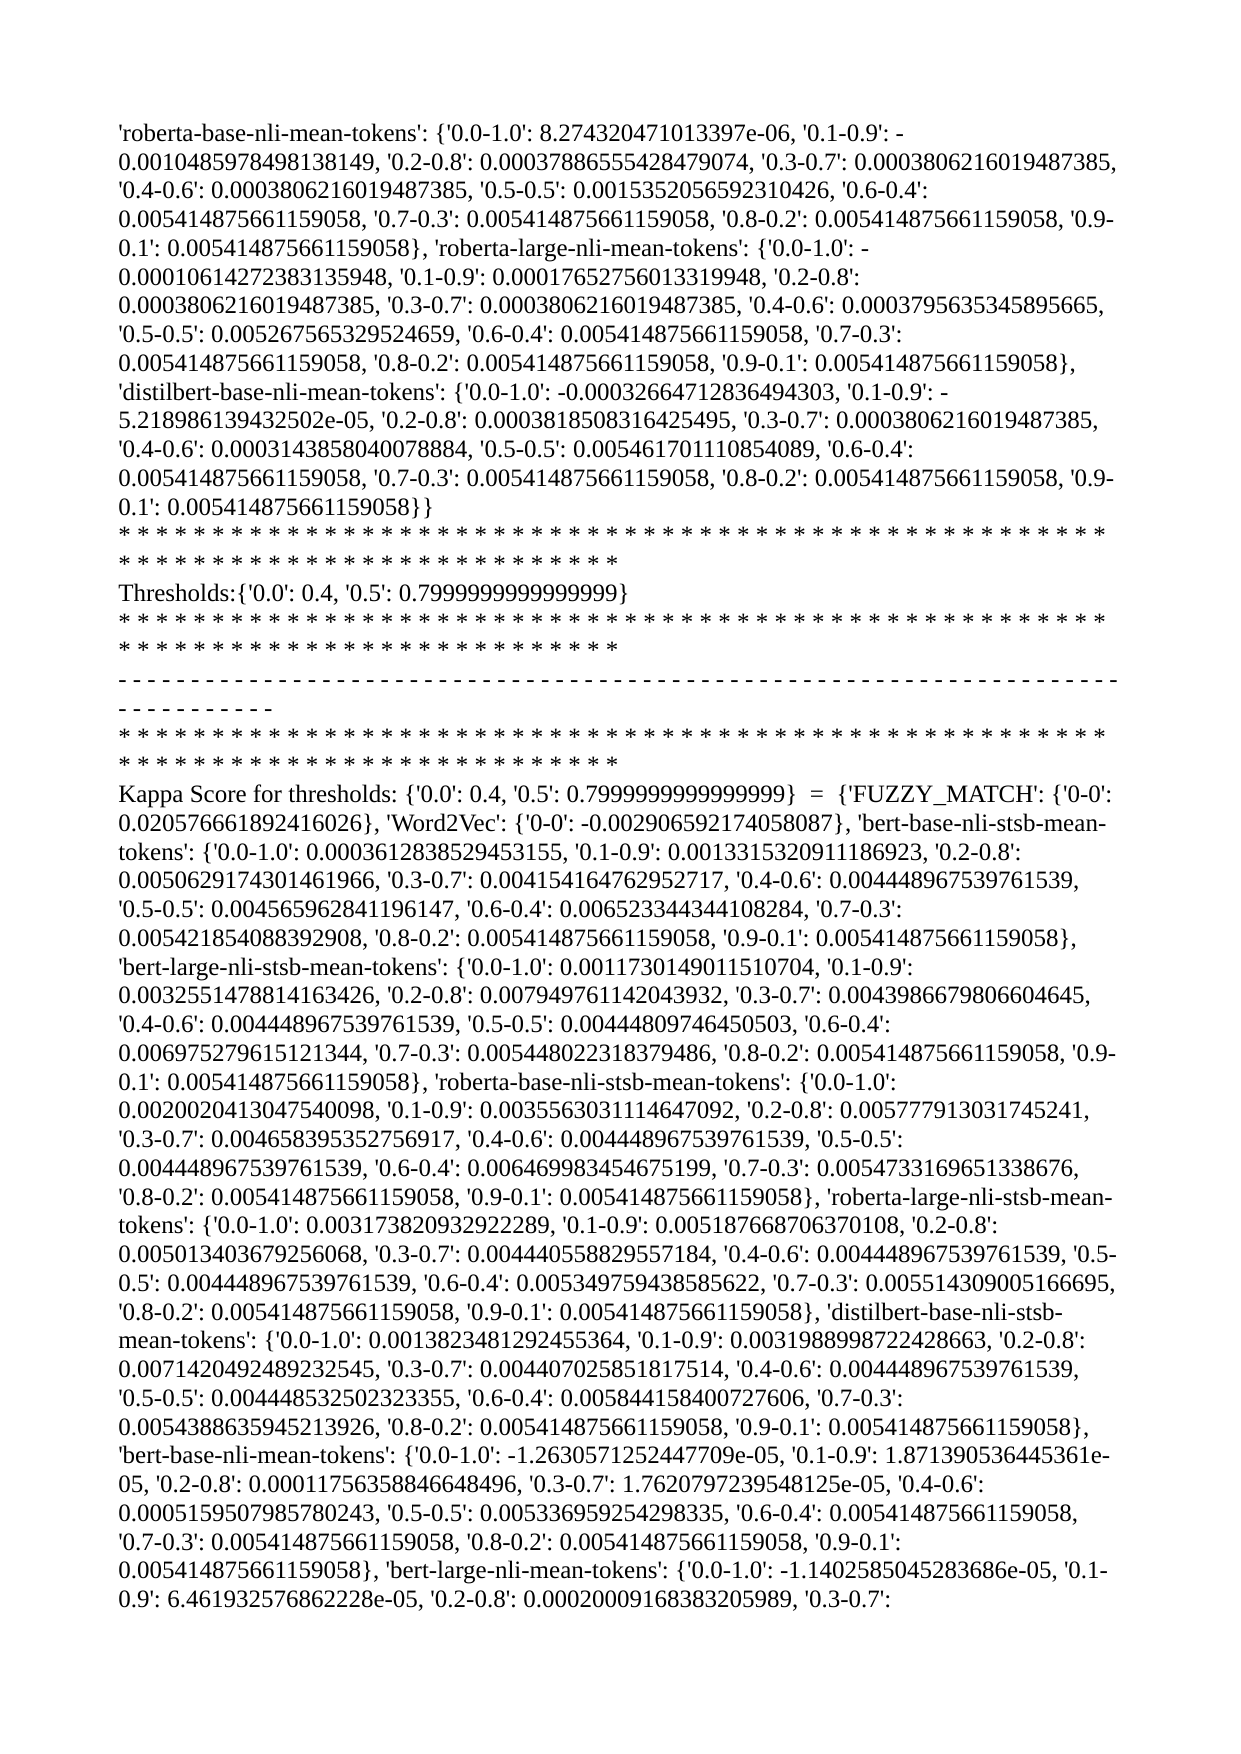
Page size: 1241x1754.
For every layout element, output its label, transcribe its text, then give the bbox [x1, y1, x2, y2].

text * * * * * * * * * * * * * * * * * * * * * * * * * * * * * * * * * * * * * * * * * * * * * * * * * * * * * * * * * * * * * * * * * * * * * * * * * * * * * * * * [118, 607, 1122, 664]
text Thresholds:{'0.0': 0.4, '0.5': 0.7999999999999999} [118, 578, 1122, 607]
text * * * * * * * * * * * * * * * * * * * * * * * * * * * * * * * * * * * * * * * * * * * * * * * * * * * * * * * * * * * * * * * * * * * * * * * * * * * * * * * * [118, 722, 1122, 779]
text Kappa Score for thresholds: {'0.0': 0.4, '0.5': 0.7999999999999999} = {'FUZZY_MATCH': {'0-0': 0.020576661892416026}, 'Word2Vec': {'0-0': -0.002906592174058087}, 'bert-base-nli-stsb-mean-tokens': {'0.0-1.0': 0.0003612838529453155, '0.1-0.9': 0.0013315320911186923, '0.2-0.8': 0.0050629174301461966, '0.3-0.7': 0.004154164762952717, '0.4-0.6': 0.004448967539761539, '0.5-0.5': 0.004565962841196147, '0.6-0.4': 0.006523344344108284, '0.7-0.3': 0.005421854088392908, '0.8-0.2': 0.005414875661159058, '0.9-0.1': 0.005414875661159058}, 'bert-large-nli-stsb-mean-tokens': {'0.0-1.0': 0.0011730149011510704, '0.1-0.9': 0.0032551478814163426, '0.2-0.8': 0.007949761142043932, '0.3-0.7': 0.0043986679806604645, '0.4-0.6': 0.004448967539761539, '0.5-0.5': 0.00444809746450503, '0.6-0.4': 0.006975279615121344, '0.7-0.3': 0.005448022318379486, '0.8-0.2': 0.005414875661159058, '0.9-0.1': 0.005414875661159058}, 'roberta-base-nli-stsb-mean-tokens': {'0.0-1.0': 0.0020020413047540098, '0.1-0.9': 0.0035563031114647092, '0.2-0.8': 0.005777913031745241, '0.3-0.7': 0.004658395352756917, '0.4-0.6': 0.004448967539761539, '0.5-0.5': 0.004448967539761539, '0.6-0.4': 0.006469983454675199, '0.7-0.3': 0.0054733169651338676, '0.8-0.2': 0.005414875661159058, '0.9-0.1': 0.005414875661159058}, 'roberta-large-nli-stsb-mean-tokens': {'0.0-1.0': 0.003173820932922289, '0.1-0.9': 0.005187668706370108, '0.2-0.8': 0.005013403679256068, '0.3-0.7': 0.004440558829557184, '0.4-0.6': 0.004448967539761539, '0.5-0.5': 0.004448967539761539, '0.6-0.4': 0.005349759438585622, '0.7-0.3': 0.005514309005166695, '0.8-0.2': 0.005414875661159058, '0.9-0.1': 0.005414875661159058}, 'distilbert-base-nli-stsb-mean-tokens': {'0.0-1.0': 0.0013823481292455364, '0.1-0.9': 0.0031988998722428663, '0.2-0.8': 0.0071420492489232545, '0.3-0.7': 0.004407025851817514, '0.4-0.6': 0.004448967539761539, '0.5-0.5': 0.004448532502323355, '0.6-0.4': 0.005844158400727606, '0.7-0.3': 0.0054388635945213926, '0.8-0.2': 0.005414875661159058, '0.9-0.1': 0.005414875661159058}, 'bert-base-nli-mean-tokens': {'0.0-1.0': -1.2630571252447709e-05, '0.1-0.9': 1.871390536445361e-05, '0.2-0.8': 0.00011756358846648496, '0.3-0.7': 1.7620797239548125e-05, '0.4-0.6': 0.0005159507985780243, '0.5-0.5': 0.005336959254298335, '0.6-0.4': 0.005414875661159058, '0.7-0.3': 0.005414875661159058, '0.8-0.2': 0.005414875661159058, '0.9-0.1': 0.005414875661159058}, 'bert-large-nli-mean-tokens': {'0.0-1.0': -1.1402585045283686e-05, '0.1-0.9': 6.461932576862228e-05, '0.2-0.8': 0.00020009168383205989, '0.3-0.7': [118, 779, 1122, 1613]
text 'roberta-base-nli-mean-tokens': {'0.0-1.0': 8.274320471013397e-06, '0.1-0.9': -0.0010485978498138149, '0.2-0.8': 0.00037886555428479074, '0.3-0.7': 0.0003806216019487385, '0.4-0.6': 0.0003806216019487385, '0.5-0.5': 0.0015352056592310426, '0.6-0.4': 0.005414875661159058, '0.7-0.3': 0.005414875661159058, '0.8-0.2': 0.005414875661159058, '0.9-0.1': 0.005414875661159058}, 'roberta-large-nli-mean-tokens': {'0.0-1.0': -0.00010614272383135948, '0.1-0.9': 0.00017652756013319948, '0.2-0.8': 0.0003806216019487385, '0.3-0.7': 0.0003806216019487385, '0.4-0.6': 0.0003795635345895665, '0.5-0.5': 0.005267565329524659, '0.6-0.4': 0.005414875661159058, '0.7-0.3': 0.005414875661159058, '0.8-0.2': 0.005414875661159058, '0.9-0.1': 0.005414875661159058}, 'distilbert-base-nli-mean-tokens': {'0.0-1.0': -0.00032664712836494303, '0.1-0.9': -5.218986139432502e-05, '0.2-0.8': 0.0003818508316425495, '0.3-0.7': 0.0003806216019487385, '0.4-0.6': 0.0003143858040078884, '0.5-0.5': 0.005461701110854089, '0.6-0.4': 0.005414875661159058, '0.7-0.3': 0.005414875661159058, '0.8-0.2': 0.005414875661159058, '0.9-0.1': 0.005414875661159058}} [118, 118, 1122, 521]
text - - - - - - - - - - - - - - - - - - - - - - - - - - - - - - - - - - - - - - - - - - - - - - - - - - - - - - - - - - - - - - - - - - - - - - - - - - - - - - - - [118, 664, 1122, 722]
text * * * * * * * * * * * * * * * * * * * * * * * * * * * * * * * * * * * * * * * * * * * * * * * * * * * * * * * * * * * * * * * * * * * * * * * * * * * * * * * * [118, 521, 1122, 578]
